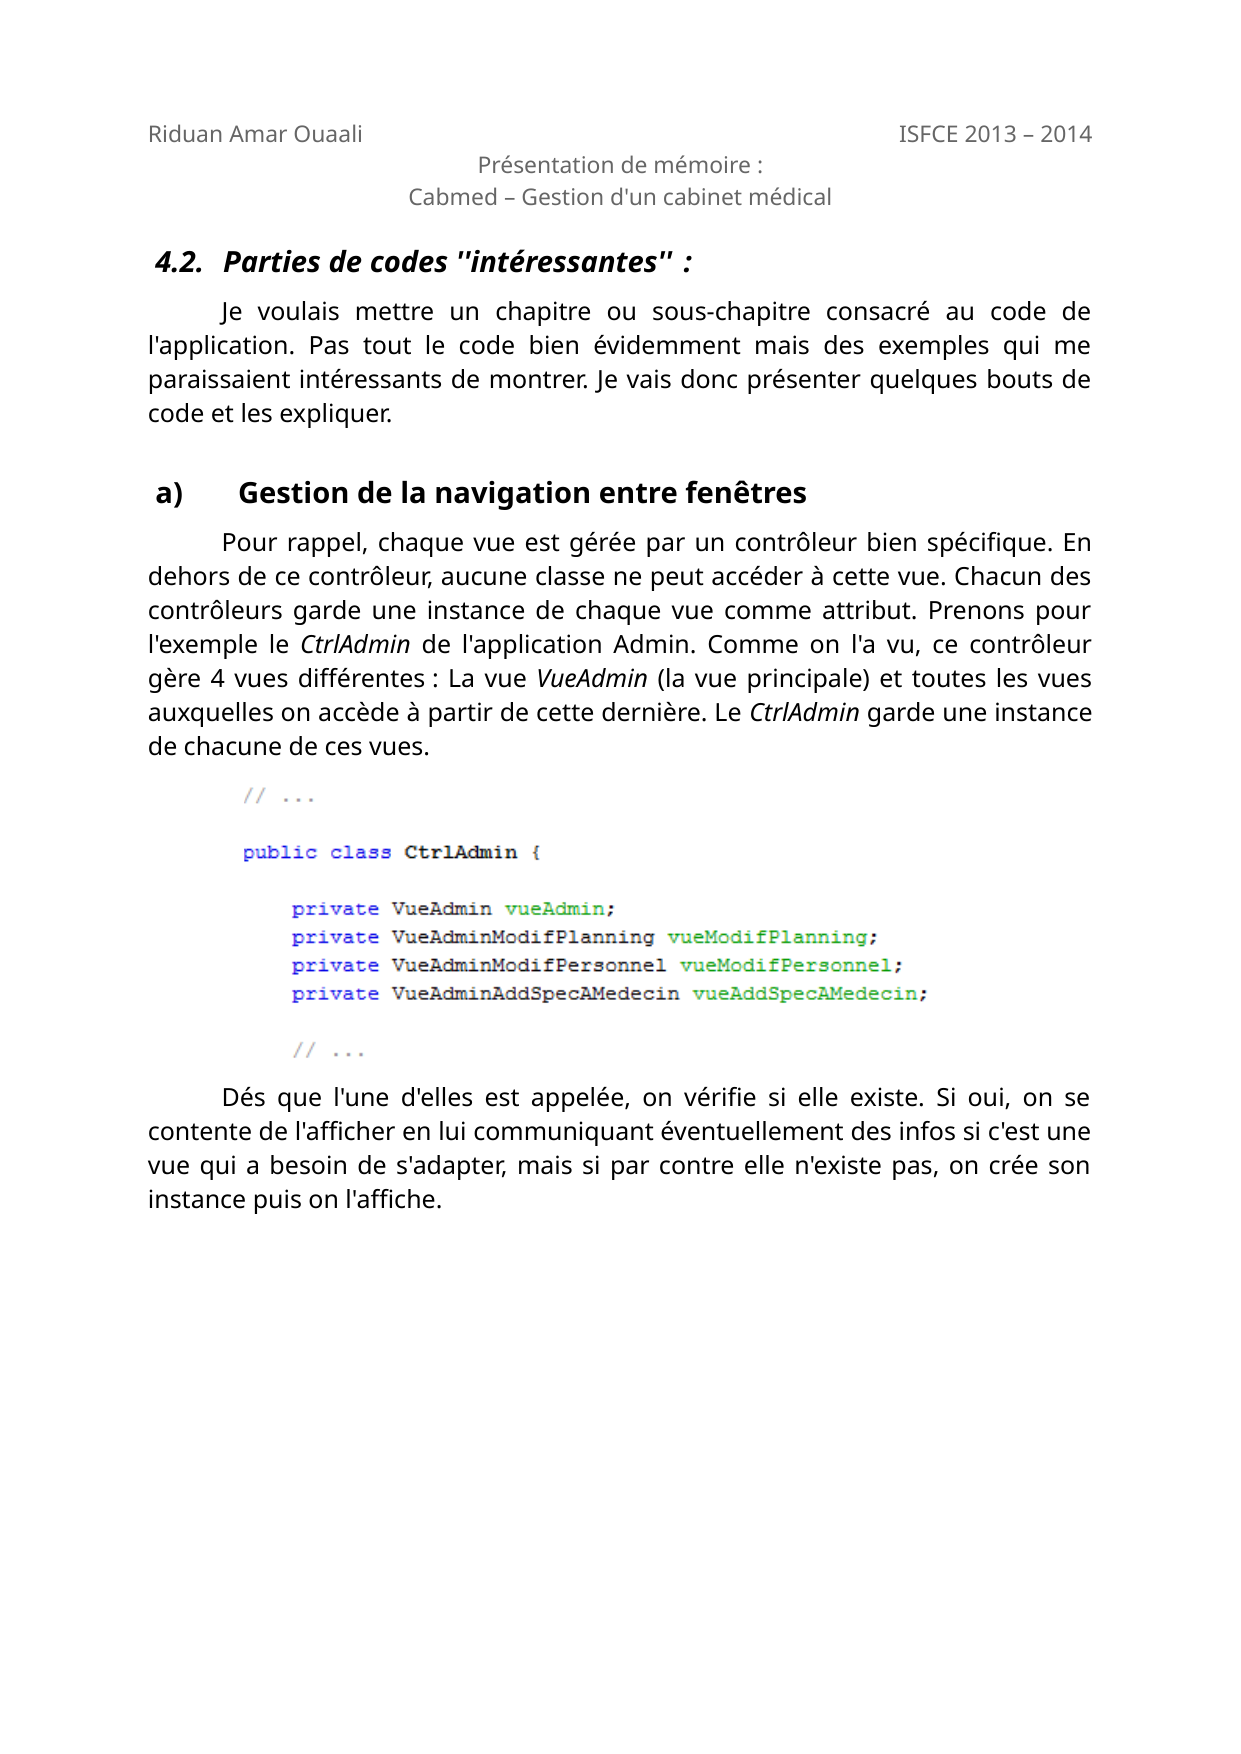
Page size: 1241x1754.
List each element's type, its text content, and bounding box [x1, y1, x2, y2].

picture [244, 780, 996, 1080]
subtitle Parties de codes ''intéressantes'' : [148, 241, 1093, 281]
text Dés que l'une d'elles est appelée, on vérifie si elle existe. Si oui, on se contente de l'afficher en lui communiquant éventuellement des infos si c'est une vue qui a besoin de s'adapter, mais si par contre elle n'existe pas, on crée son instance puis on l'affiche. [148, 781, 1093, 1216]
text Pour rappel, chaque vue est gérée par un contrôleur bien spécifique. En dehors de ce contrôleur, aucune classe ne peut accéder à cette vue. Chacun des contrôleurs garde une instance de chaque vue comme attribut. Prenons pour l'exemple le CtrlAdmin de l'application Admin. Comme on l'a vu, ce contrôleur gère 4 vues différentes : La vue VueAdmin (la vue principale) et toutes les vues auxquelles on accède à partir de cette dernière. Le CtrlAdmin garde une instance de chacune de ces vues. [148, 525, 1093, 763]
subtitle Gestion de la navigation entre fenêtres [148, 472, 1093, 512]
text Je voulais mettre un chapitre ou sous-chapitre consacré au code de l'application. Pas tout le code bien évidemment mais des exemples qui me paraissaient intéressants de montrer. Je vais donc présenter quelques bouts de code et les expliquer. [148, 293, 1093, 430]
